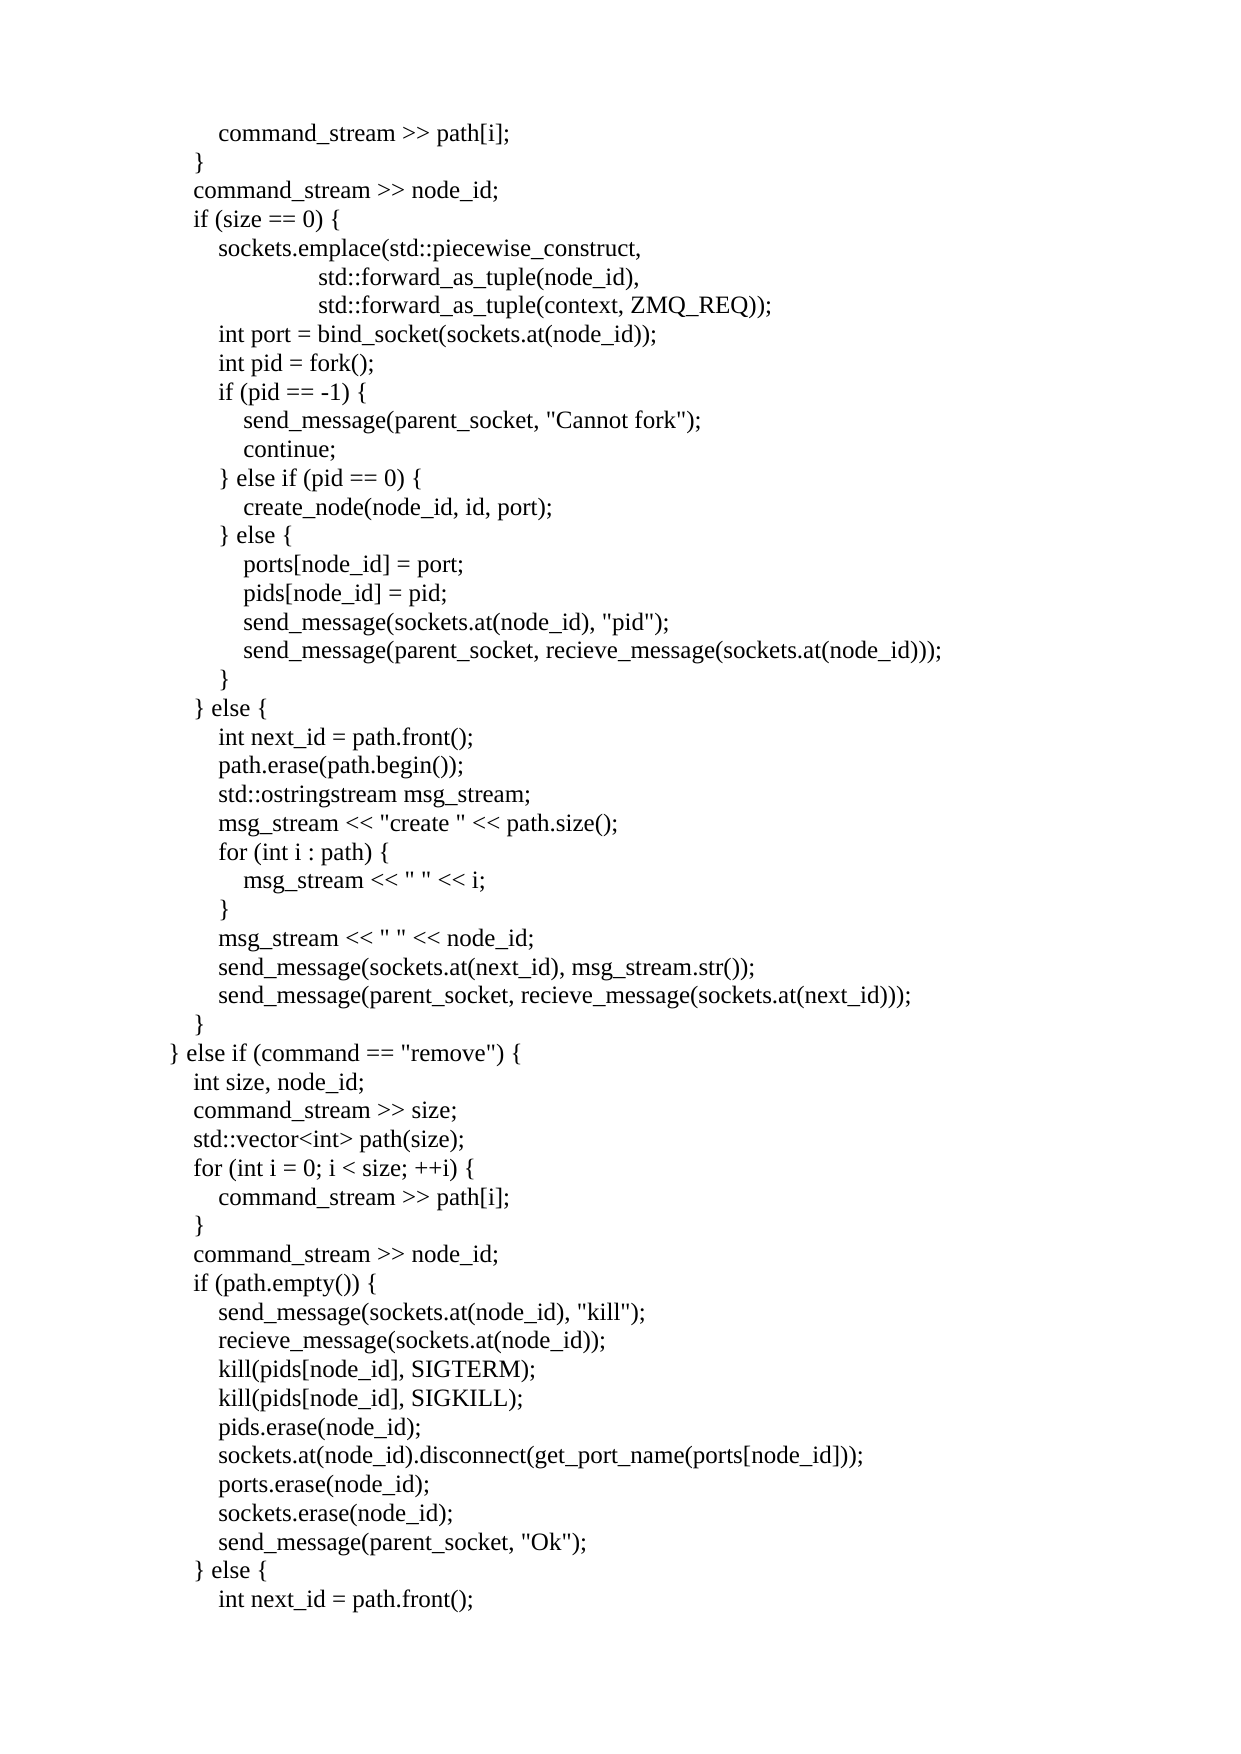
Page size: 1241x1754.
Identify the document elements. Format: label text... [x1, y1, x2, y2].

text } else { [118, 1556, 1122, 1584]
text for (int i : path) { [118, 837, 1122, 866]
text command_stream >> path[i]; [118, 1182, 1122, 1211]
text } [118, 147, 1122, 176]
text int port = bind_socket(sockets.at(node_id)); [118, 319, 1122, 348]
text } [118, 664, 1122, 693]
text } [118, 894, 1122, 923]
text msg_stream << "create " << path.size(); [118, 808, 1122, 837]
text std::ostringstream msg_stream; [118, 779, 1122, 808]
text std::forward_as_tuple(node_id), [118, 262, 1122, 291]
text if (size == 0) { [118, 204, 1122, 233]
text ports[node_id] = port; [118, 549, 1122, 578]
text kill(pids[node_id], SIGTERM); [118, 1354, 1122, 1383]
text command_stream >> size; [118, 1096, 1122, 1124]
text } [118, 1211, 1122, 1239]
text sockets.emplace(std::piecewise_construct, [118, 233, 1122, 262]
text send_message(sockets.at(node_id), "pid"); [118, 607, 1122, 636]
text if (path.empty()) { [118, 1268, 1122, 1297]
text } [118, 1009, 1122, 1038]
text send_message(sockets.at(node_id), "kill"); [118, 1297, 1122, 1326]
text command_stream >> node_id; [118, 1239, 1122, 1268]
text sockets.erase(node_id); [118, 1498, 1122, 1527]
text for (int i = 0; i < size; ++i) { [118, 1153, 1122, 1182]
text command_stream >> node_id; [118, 176, 1122, 204]
text pids.erase(node_id); [118, 1412, 1122, 1441]
text int pid = fork(); [118, 348, 1122, 377]
text } else { [118, 521, 1122, 549]
text int size, node_id; [118, 1067, 1122, 1096]
text if (pid == -1) { [118, 377, 1122, 406]
text } else if (pid == 0) { [118, 463, 1122, 492]
text } else { [118, 693, 1122, 722]
text send_message(parent_socket, recieve_message(sockets.at(node_id))); [118, 636, 1122, 664]
text int next_id = path.front(); [118, 722, 1122, 751]
text continue; [118, 434, 1122, 463]
text sockets.at(node_id).disconnect(get_port_name(ports[node_id])); [118, 1441, 1122, 1469]
text std::vector<int> path(size); [118, 1124, 1122, 1153]
text send_message(sockets.at(next_id), msg_stream.str()); [118, 952, 1122, 981]
text send_message(parent_socket, recieve_message(sockets.at(next_id))); [118, 981, 1122, 1009]
text path.erase(path.begin()); [118, 751, 1122, 779]
text ports.erase(node_id); [118, 1469, 1122, 1498]
text int next_id = path.front(); [118, 1584, 1122, 1613]
text send_message(parent_socket, "Ok"); [118, 1527, 1122, 1556]
text create_node(node_id, id, port); [118, 492, 1122, 521]
text } else if (command == "remove") { [118, 1038, 1122, 1067]
text recieve_message(sockets.at(node_id)); [118, 1326, 1122, 1354]
text msg_stream << " " << i; [118, 866, 1122, 894]
text command_stream >> path[i]; [118, 118, 1122, 147]
text kill(pids[node_id], SIGKILL); [118, 1383, 1122, 1412]
text pids[node_id] = pid; [118, 578, 1122, 607]
text msg_stream << " " << node_id; [118, 923, 1122, 952]
text std::forward_as_tuple(context, ZMQ_REQ)); [118, 291, 1122, 319]
text send_message(parent_socket, "Cannot fork"); [118, 406, 1122, 434]
